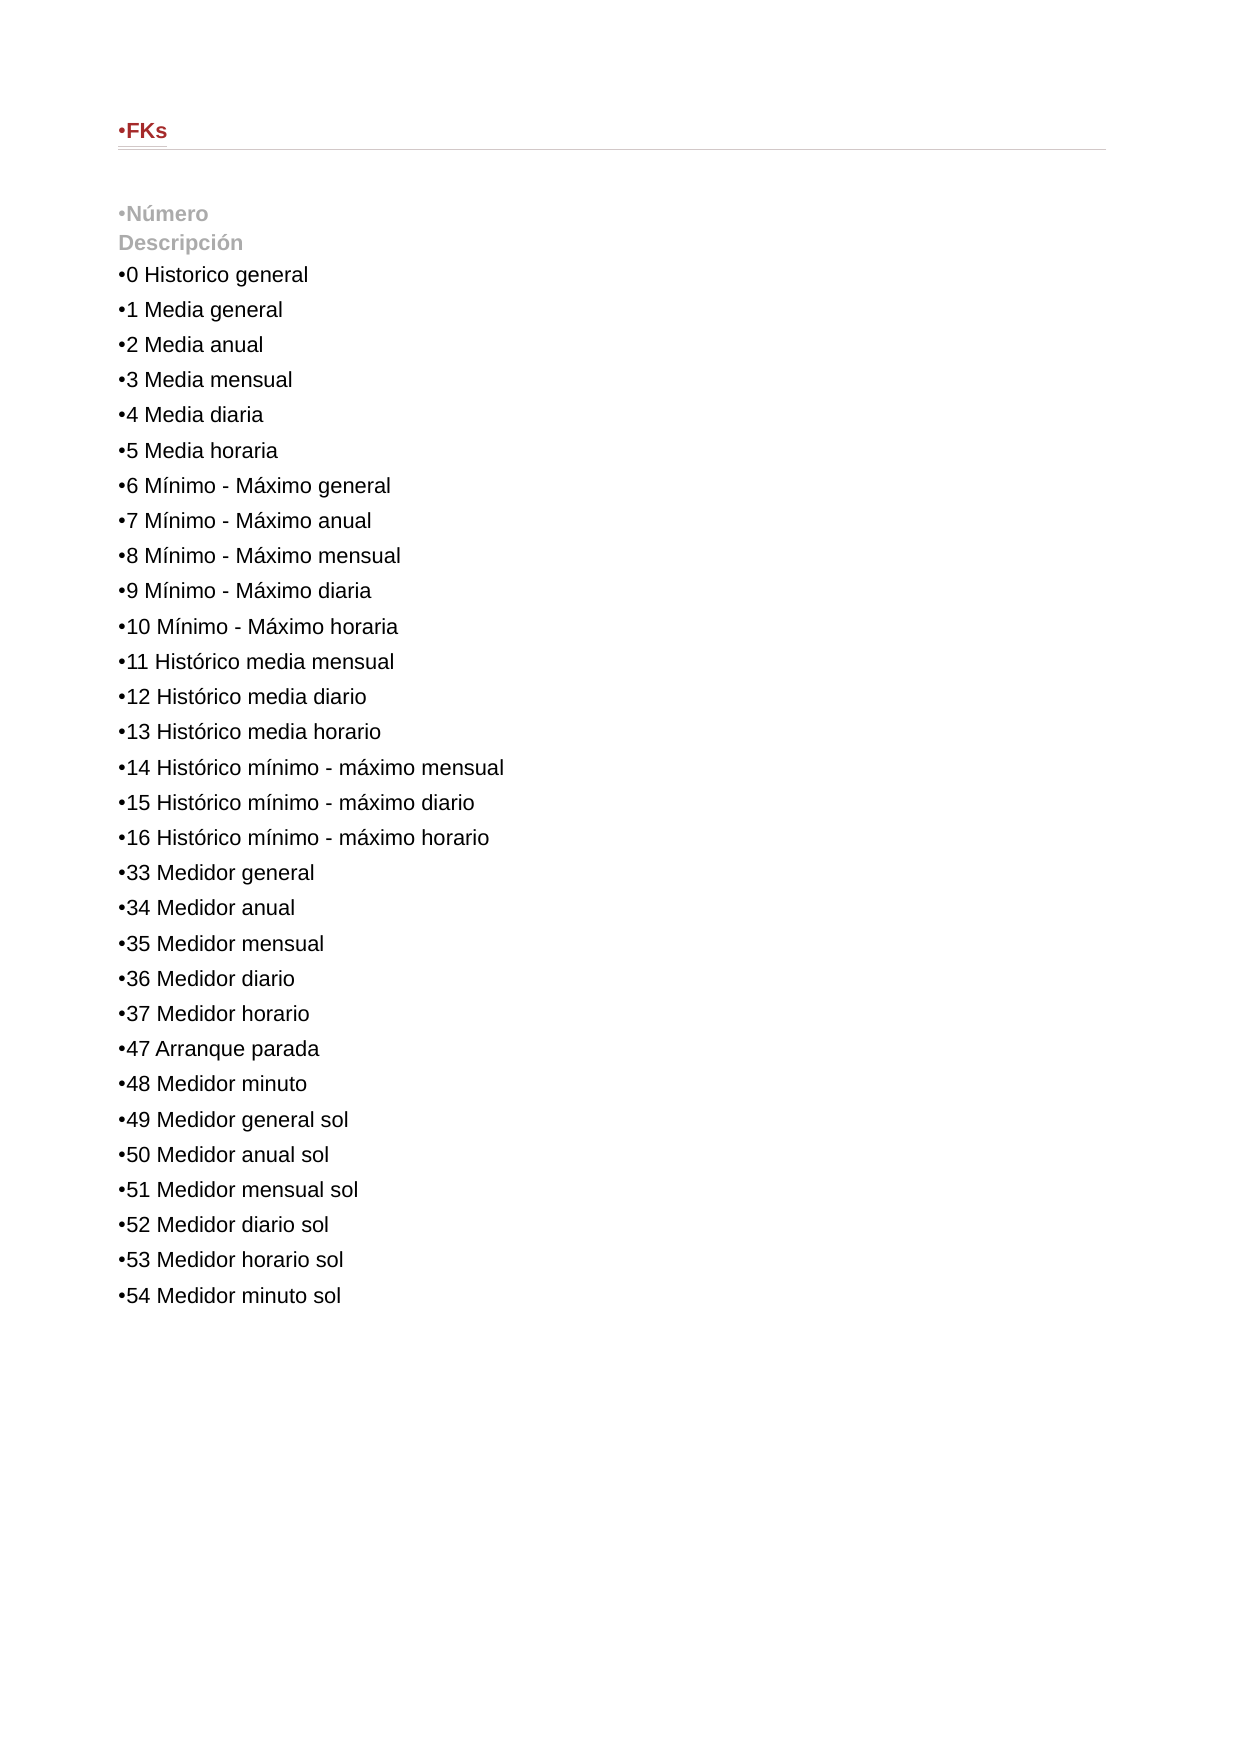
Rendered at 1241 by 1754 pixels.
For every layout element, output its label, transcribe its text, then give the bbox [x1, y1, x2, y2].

list 11 Histórico media mensual [118, 649, 1122, 674]
list 13 Histórico media horario [118, 719, 1122, 744]
list 14 Histórico mínimo - máximo mensual [118, 754, 1122, 779]
list 0 Historico general [118, 261, 1122, 287]
list 33 Medidor general [118, 860, 1122, 885]
list 12 Histórico media diario [118, 684, 1122, 709]
list 9 Mínimo - Máximo diaria [118, 578, 1122, 603]
list 53 Medidor horario sol [118, 1247, 1122, 1272]
list 50 Medidor anual sol [118, 1142, 1122, 1167]
list 1 Media general [118, 297, 1122, 322]
list 15 Histórico mínimo - máximo diario [118, 789, 1122, 815]
list 7 Mínimo - Máximo anual [118, 508, 1122, 533]
list 34 Medidor anual [118, 895, 1122, 920]
list 35 Medidor mensual [118, 930, 1122, 956]
list 54 Medidor minuto sol [118, 1282, 1122, 1308]
list 47 Arranque parada [118, 1036, 1122, 1061]
list 51 Medidor mensual sol [118, 1177, 1122, 1202]
list 49 Medidor general sol [118, 1106, 1122, 1132]
list FKs [118, 118, 1106, 149]
list 2 Media anual [118, 332, 1122, 357]
list 37 Medidor horario [118, 1001, 1122, 1026]
list 8 Mínimo - Máximo mensual [118, 543, 1122, 568]
list 16 Histórico mínimo - máximo horario [118, 825, 1122, 850]
list Descripción [118, 229, 1122, 254]
list 4 Media diaria [118, 402, 1122, 427]
list 10 Mínimo - Máximo horaria [118, 613, 1122, 639]
list 36 Medidor diario [118, 966, 1122, 991]
list 6 Mínimo - Máximo general [118, 473, 1122, 498]
list Número [118, 200, 1122, 226]
list 52 Medidor diario sol [118, 1212, 1122, 1237]
list 5 Media horaria [118, 437, 1122, 463]
list 3 Media mensual [118, 367, 1122, 392]
list 48 Medidor minuto [118, 1071, 1122, 1096]
